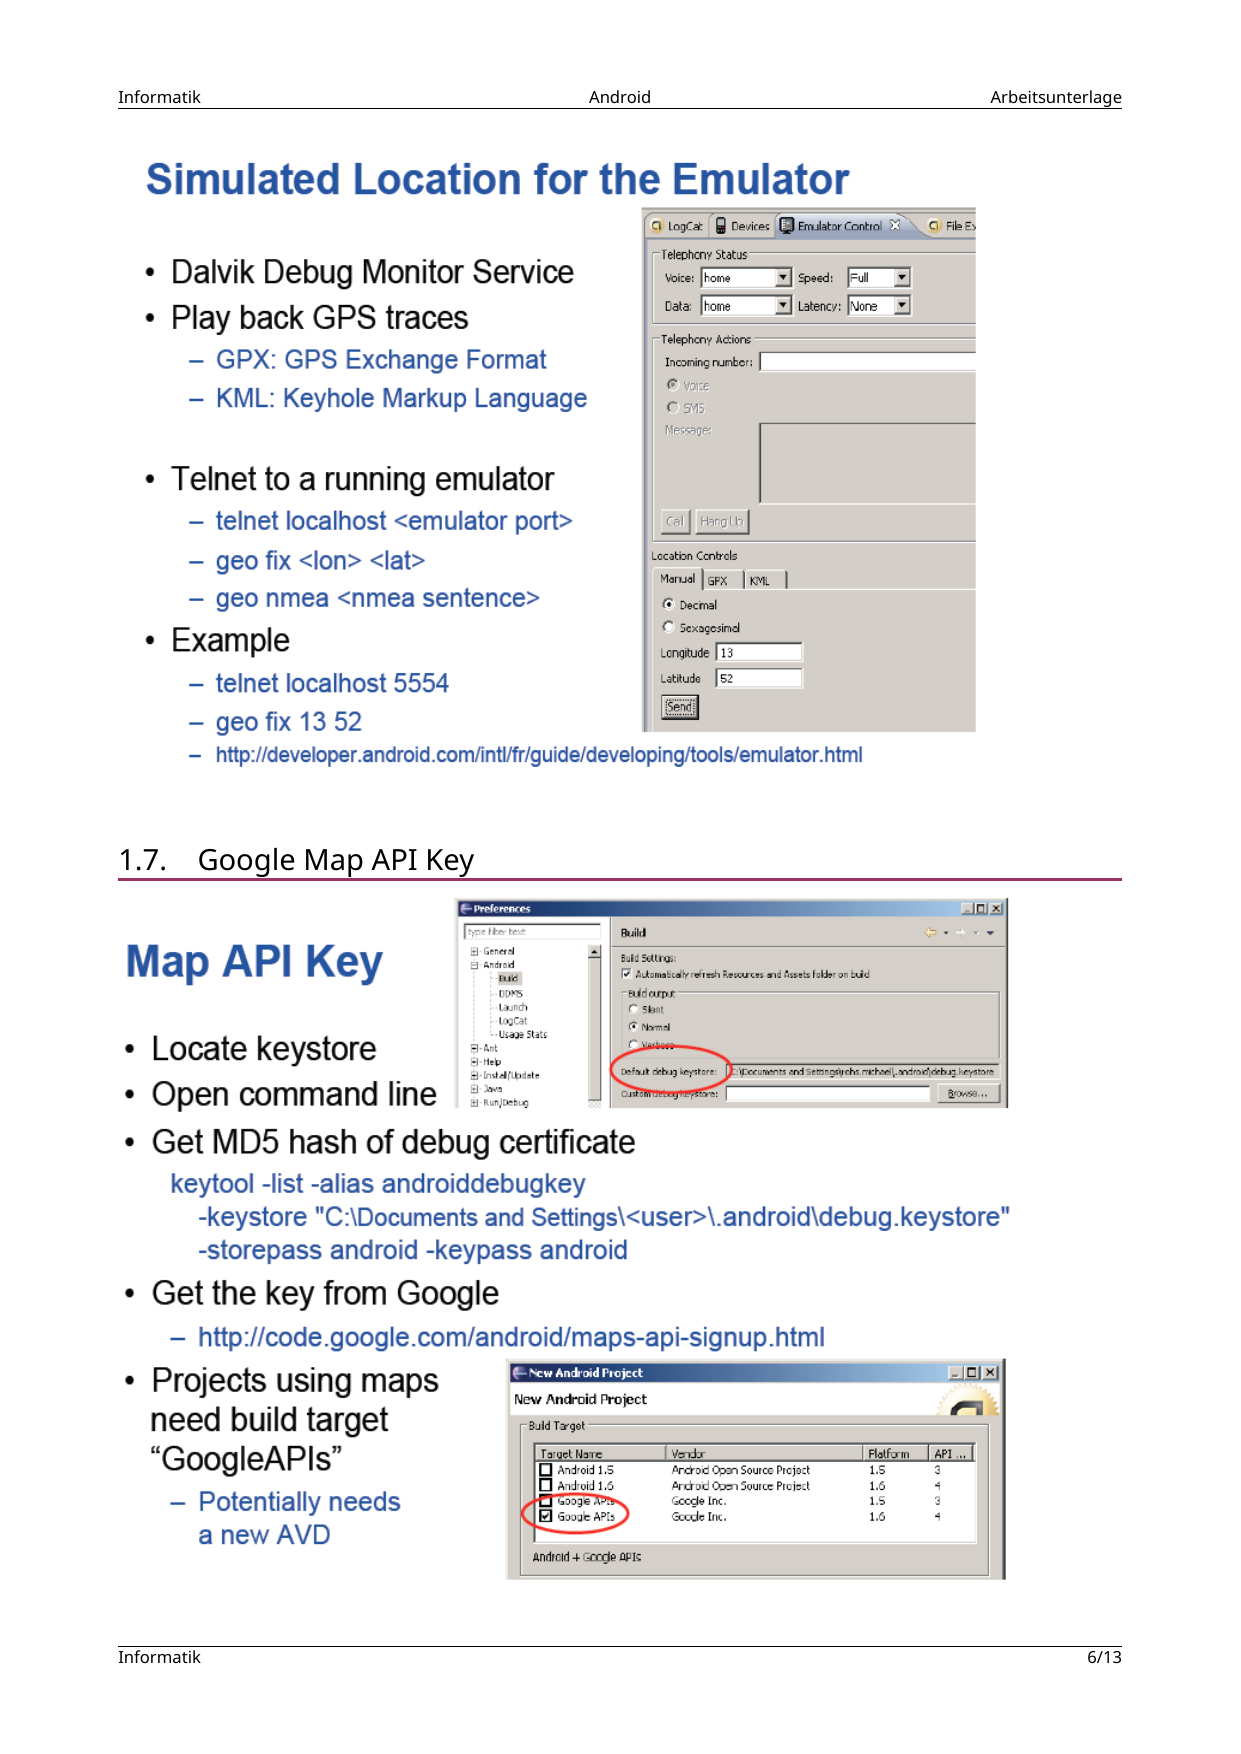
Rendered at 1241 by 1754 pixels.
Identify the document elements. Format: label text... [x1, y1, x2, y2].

picture [141, 157, 985, 773]
subtitle Google Map API Key [118, 839, 1122, 878]
picture [118, 893, 1013, 1586]
